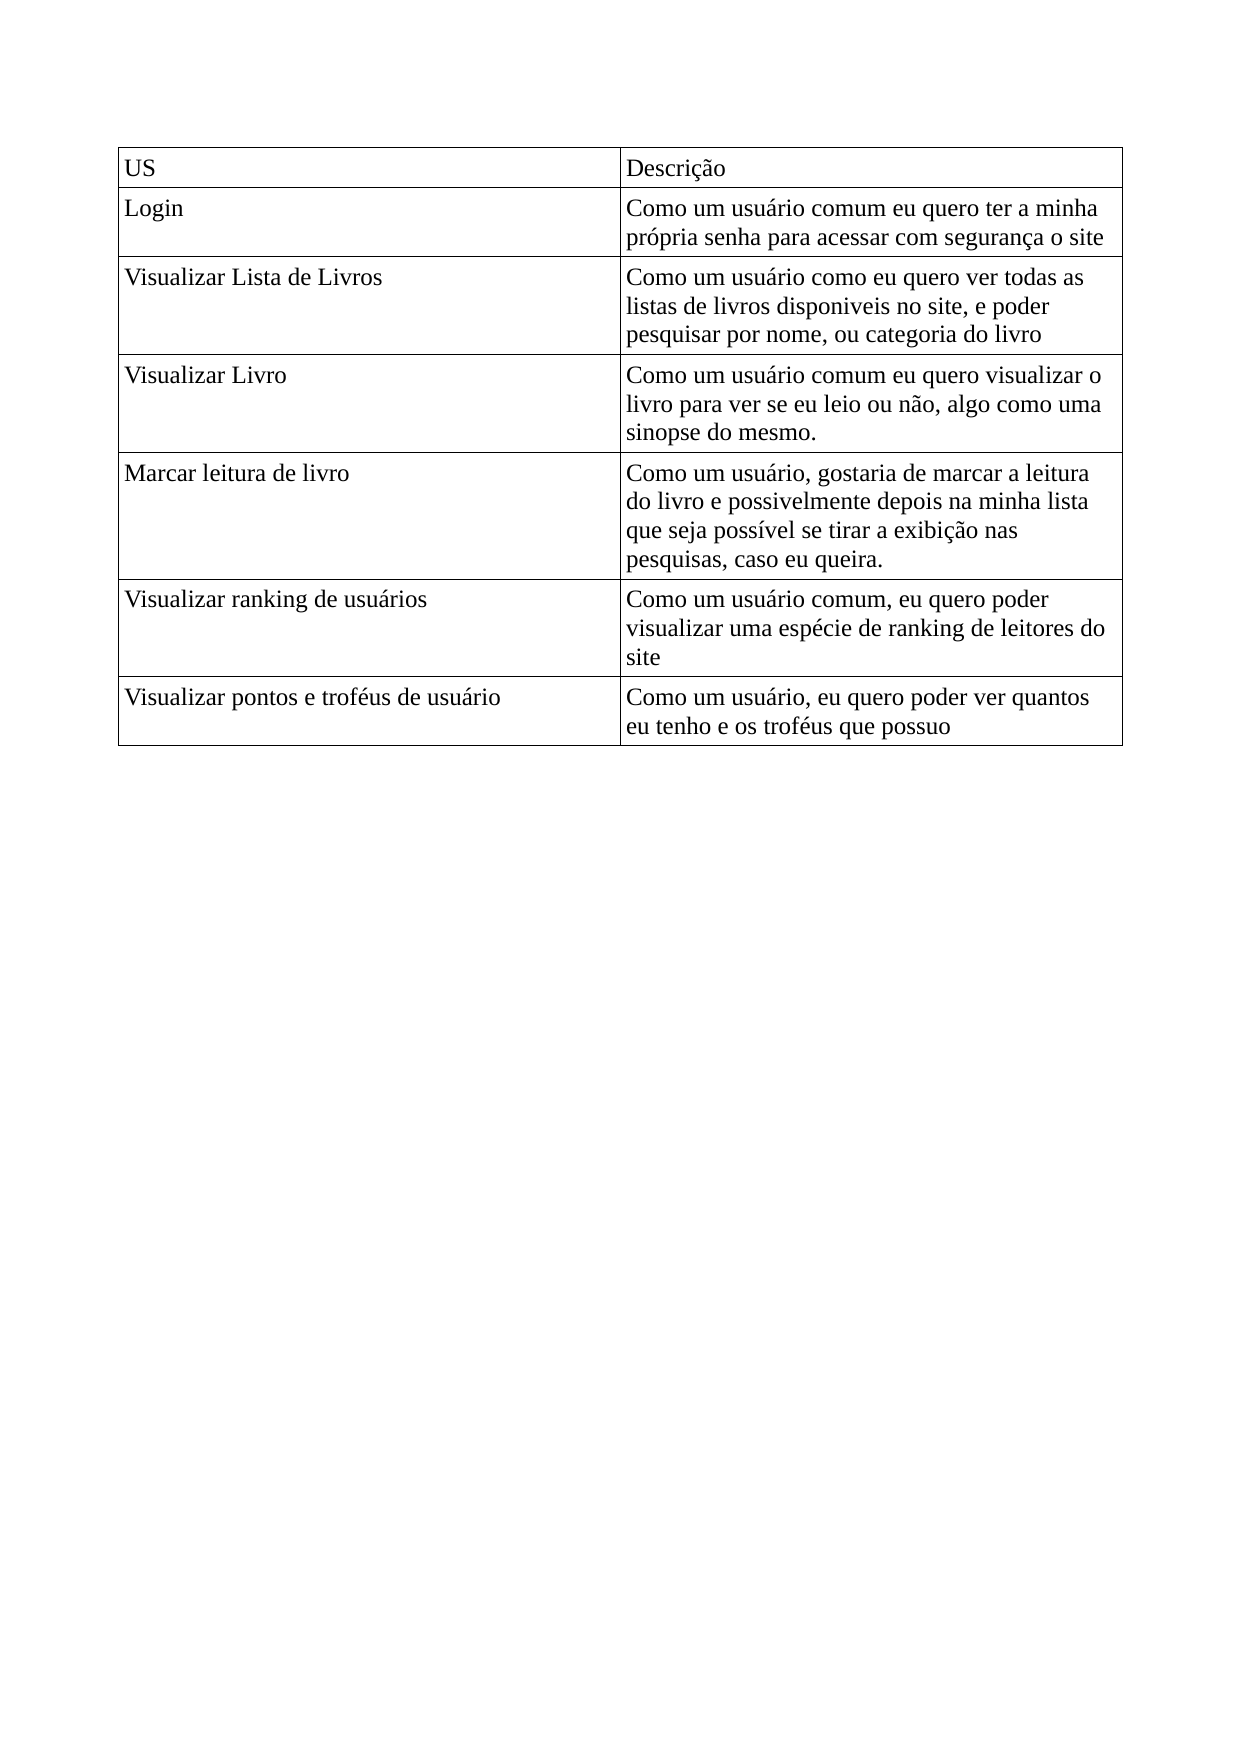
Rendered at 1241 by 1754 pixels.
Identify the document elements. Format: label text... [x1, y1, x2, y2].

table_cell Login [119, 188, 620, 256]
table_cell Visualizar Lista de Livros [119, 257, 620, 354]
table_cell Como um usuário comum eu quero visualizar o livro para ver se eu leio ou não, algo como uma sinopse do mesmo. [621, 355, 1122, 452]
table_cell Como um usuário como eu quero ver todas as listas de livros disponiveis no site, e poder pesquisar por nome, ou categoria do livro [621, 257, 1122, 354]
table_cell Como um usuário comum, eu quero poder visualizar uma espécie de ranking de leitores do site [621, 580, 1122, 676]
table_cell Visualizar ranking de usuários [119, 580, 620, 676]
table_header Descrição [621, 148, 1122, 187]
table_cell Visualizar Livro [119, 355, 620, 452]
table_header US [119, 148, 620, 187]
table_cell Visualizar pontos e troféus de usuário [119, 677, 620, 745]
table_cell Como um usuário comum eu quero ter a minha própria senha para acessar com segurança o site [621, 188, 1122, 256]
table_cell Marcar leitura de livro [119, 453, 620, 578]
table_cell Como um usuário, gostaria de marcar a leitura do livro e possivelmente depois na minha lista que seja possível se tirar a exibição nas pesquisas, caso eu queira. [621, 453, 1122, 578]
table_cell Como um usuário, eu quero poder ver quantos eu tenho e os troféus que possuo [621, 677, 1122, 745]
